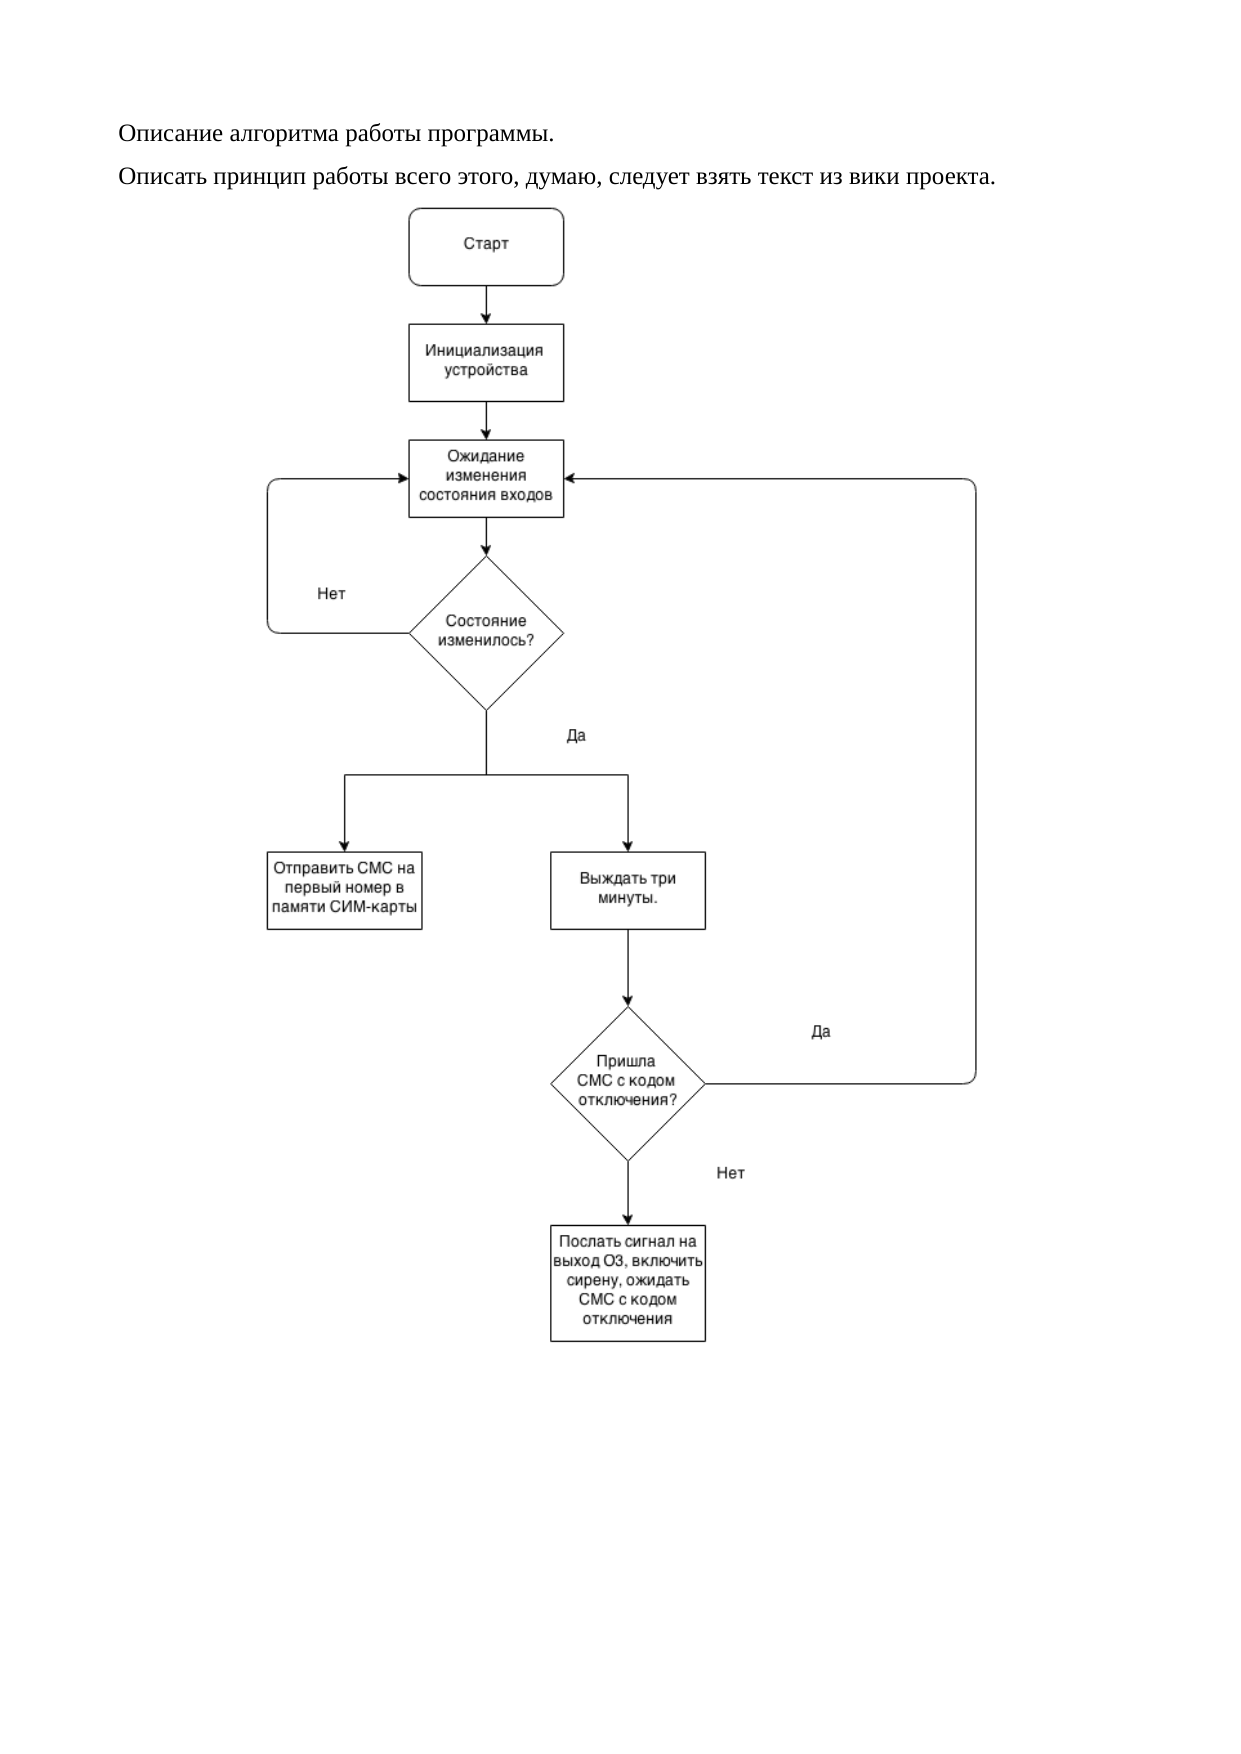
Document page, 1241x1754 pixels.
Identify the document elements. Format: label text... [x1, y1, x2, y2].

text Описание алгоритма работы программы. [118, 118, 1092, 147]
text Описать принцип работы всего этого, думаю, следует взять текст из вики проекта. [118, 161, 1092, 190]
picture [254, 204, 987, 1346]
